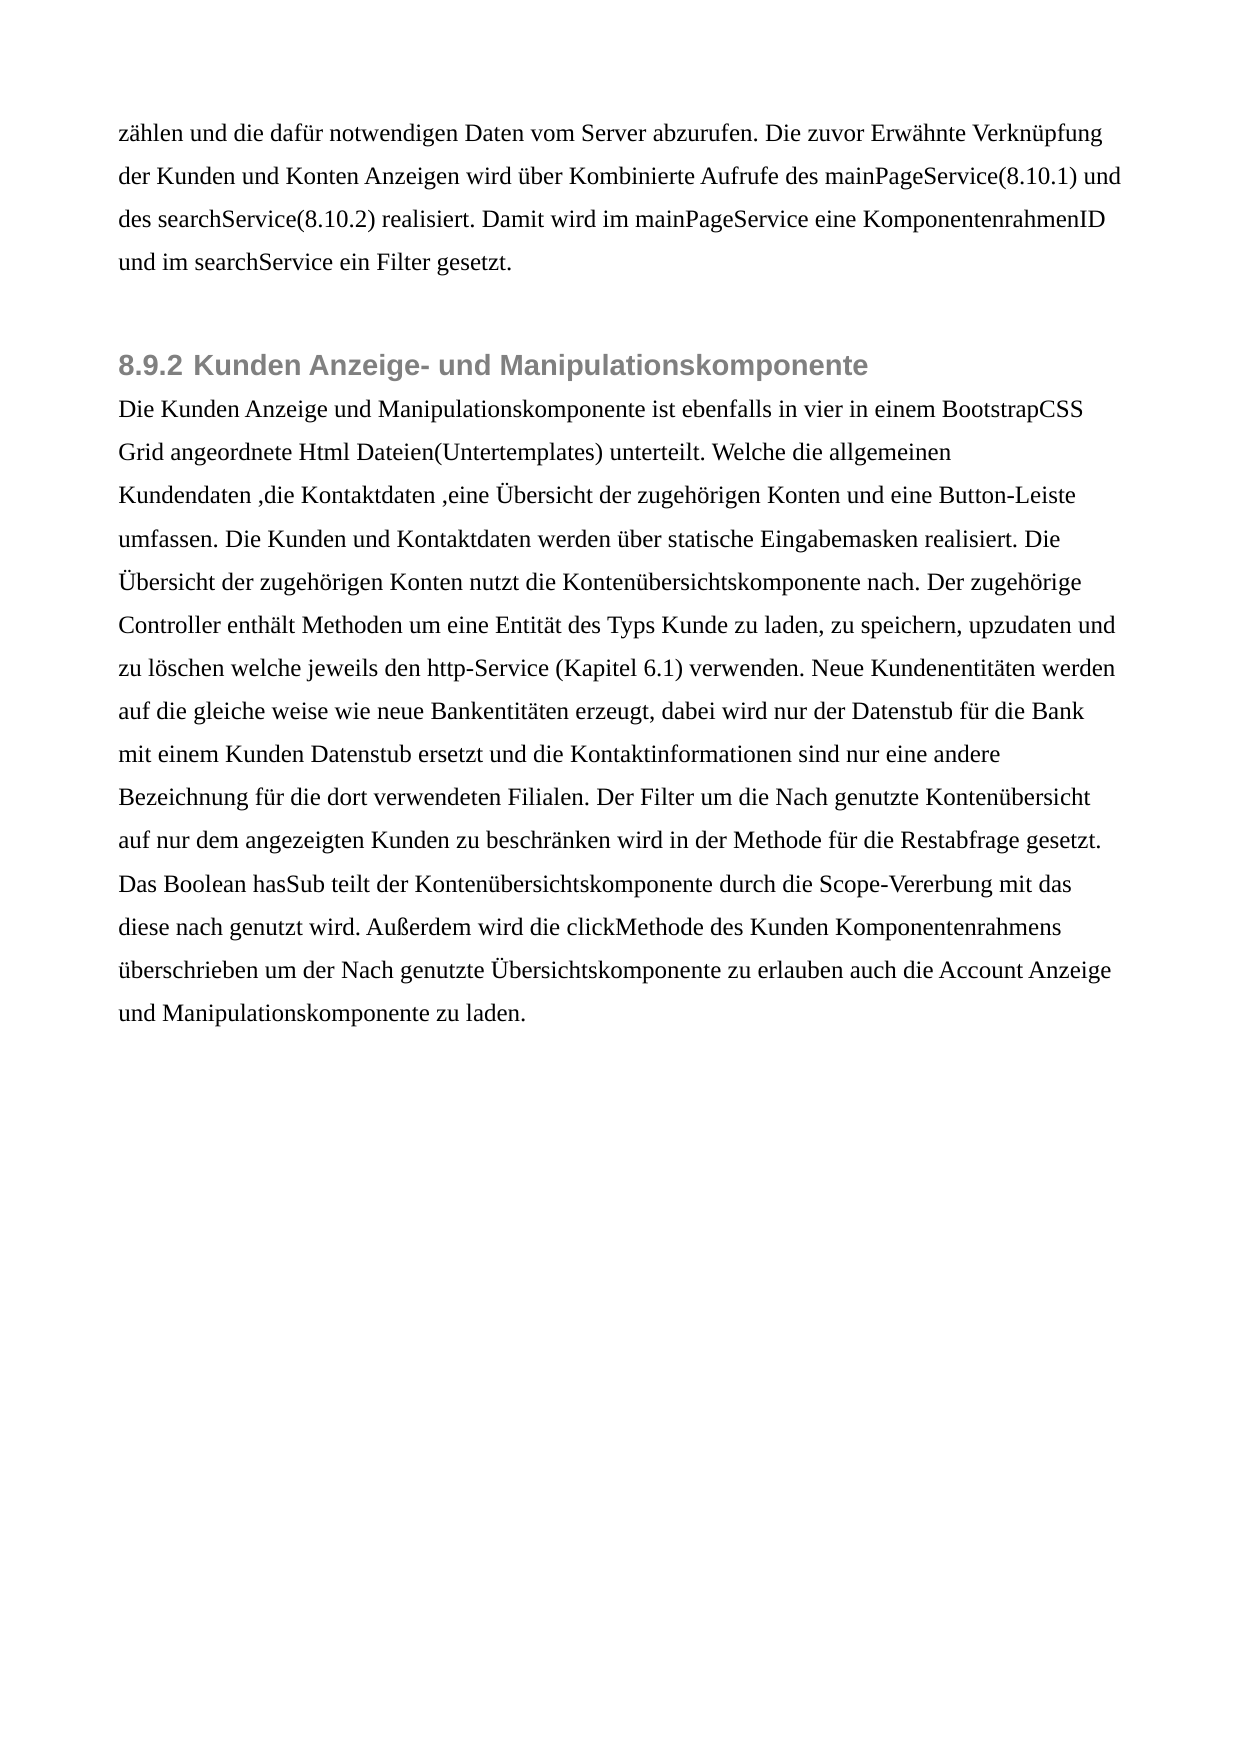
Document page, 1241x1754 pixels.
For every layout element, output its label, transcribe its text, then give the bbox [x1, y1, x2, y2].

text zählen und die dafür notwendigen Daten vom Server abzurufen. Die zuvor Erwähnte Verknüpfung der Kunden und Konten Anzeigen wird über Kombinierte Aufrufe des mainPageService(8.10.1) und des searchService(8.10.2) realisiert. Damit wird im mainPageService eine KomponentenrahmenID und im searchService ein Filter gesetzt. [118, 118, 1122, 276]
text Die Kunden Anzeige und Manipulationskomponente ist ebenfalls in vier in einem BootstrapCSS Grid angeordnete Html Dateien(Untertemplates) unterteilt. Welche die allgemeinen Kundendaten ,die Kontaktdaten ,eine Übersicht der zugehörigen Konten und eine Button-Leiste umfassen. Die Kunden und Kontaktdaten werden über statische Eingabemasken realisiert. Die Übersicht der zugehörigen Konten nutzt die Kontenübersichtskomponente nach. Der zugehörige Controller enthält Methoden um eine Entität des Typs Kunde zu laden, zu speichern, upzudaten und zu löschen welche jeweils den http-Service (Kapitel 6.1) verwenden. Neue Kundenentitäten werden auf die gleiche weise wie neue Bankentitäten erzeugt, dabei wird nur der Datenstub für die Bank mit einem Kunden Datenstub ersetzt und die Kontaktinformationen sind nur eine andere Bezeichnung für die dort verwendeten Filialen. Der Filter um die Nach genutzte Kontenübersicht auf nur dem angezeigten Kunden zu beschränken wird in der Methode für die Restabfrage gesetzt. Das Boolean hasSub teilt der Kontenübersichtskomponente durch die Scope-Vererbung mit das diese nach genutzt wird. Außerdem wird die clickMethode des Kunden Komponentenrahmens überschrieben um der Nach genutzte Übersichtskomponente zu erlauben auch die Account Anzeige und Manipulationskomponente zu laden. [118, 394, 1122, 1027]
subtitle Kunden Anzeige- und Manipulationskomponente [118, 348, 1122, 382]
